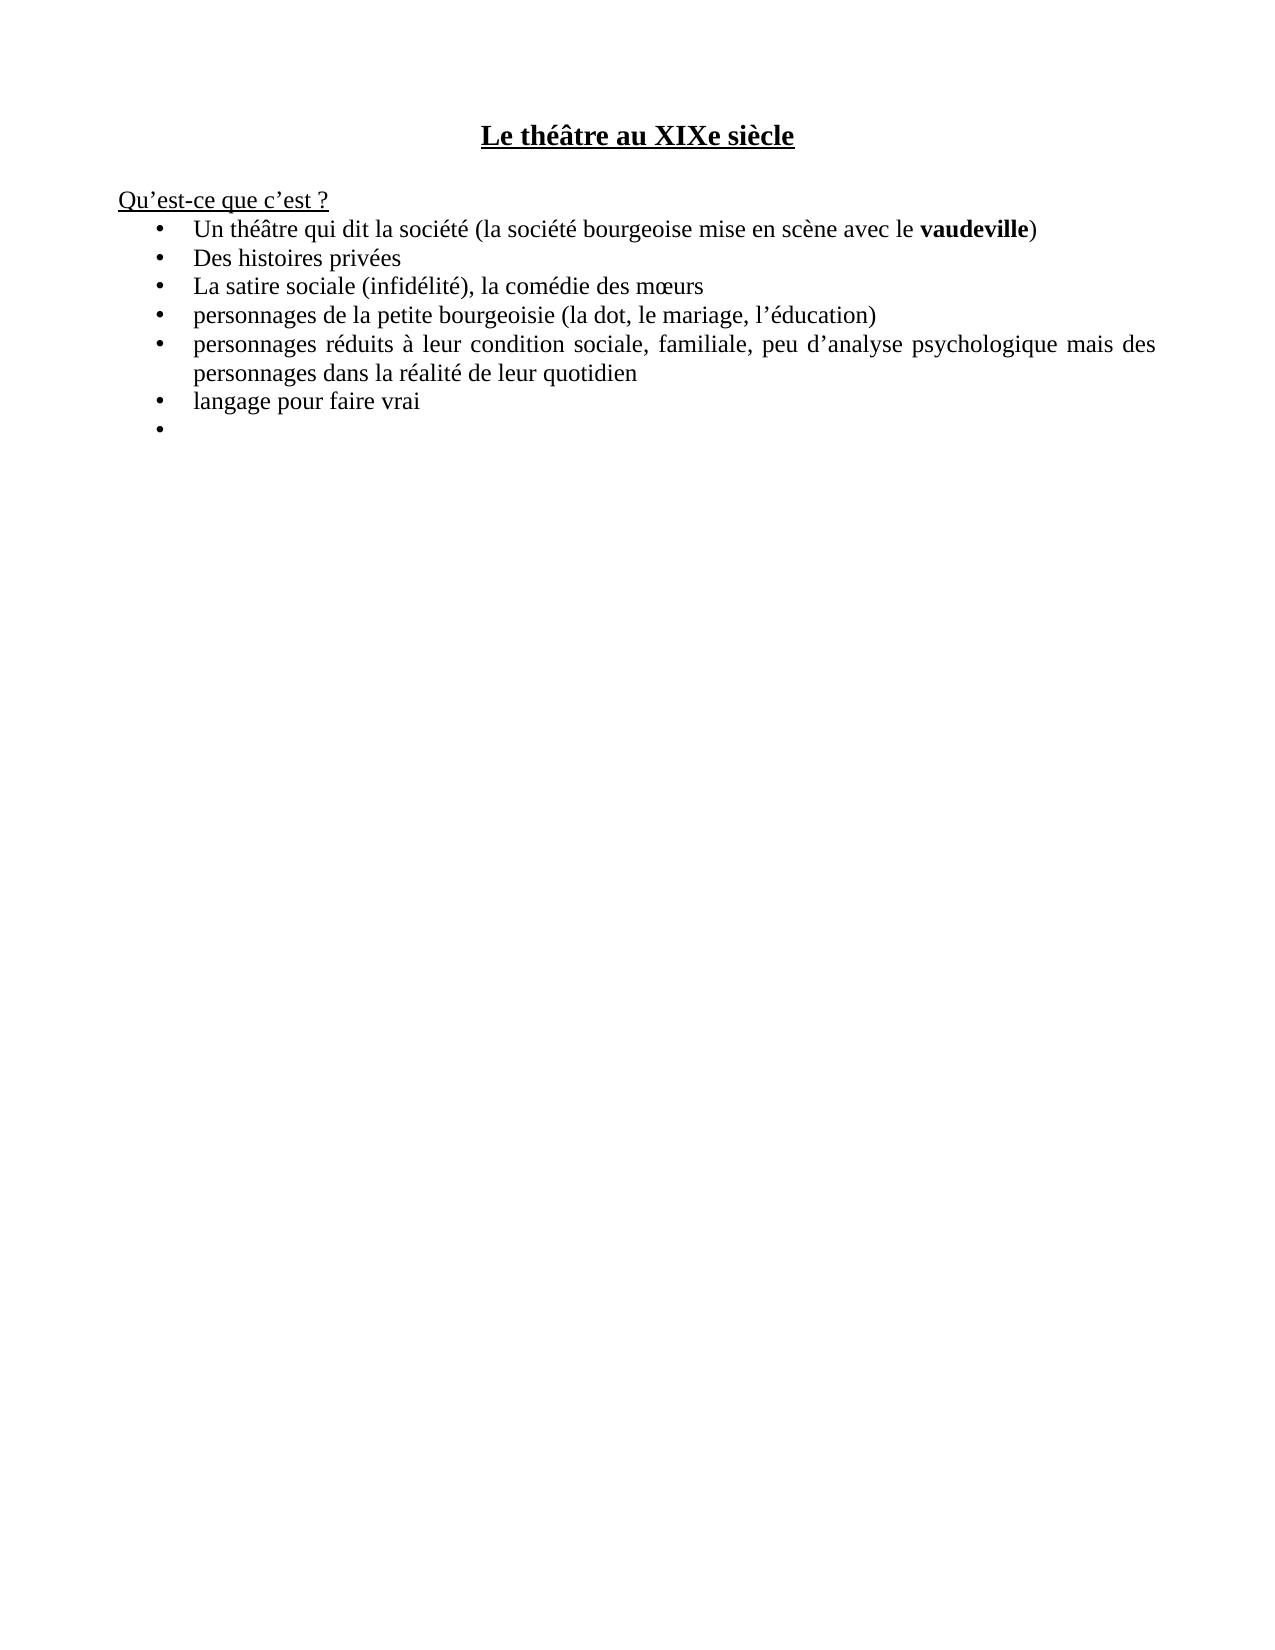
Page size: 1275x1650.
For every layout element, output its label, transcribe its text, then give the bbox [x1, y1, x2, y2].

list Des histoires privées [156, 243, 1157, 271]
text Le théâtre au XIXe siècle [118, 118, 1157, 152]
list personnages réduits à leur condition sociale, familiale, peu d’analyse psychologique mais des personnages dans la réalité de leur quotidien [156, 329, 1157, 386]
text Qu’est-ce que c’est ? [118, 185, 1157, 214]
list personnages de la petite bourgeoisie (la dot, le mariage, l’éducation) [156, 300, 1157, 329]
list Un théâtre qui dit la société (la société bourgeoise mise en scène avec le vaudeville) [156, 214, 1157, 243]
list La satire sociale (infidélité), la comédie des mœurs [156, 271, 1157, 300]
list langage pour faire vrai [156, 386, 1157, 415]
